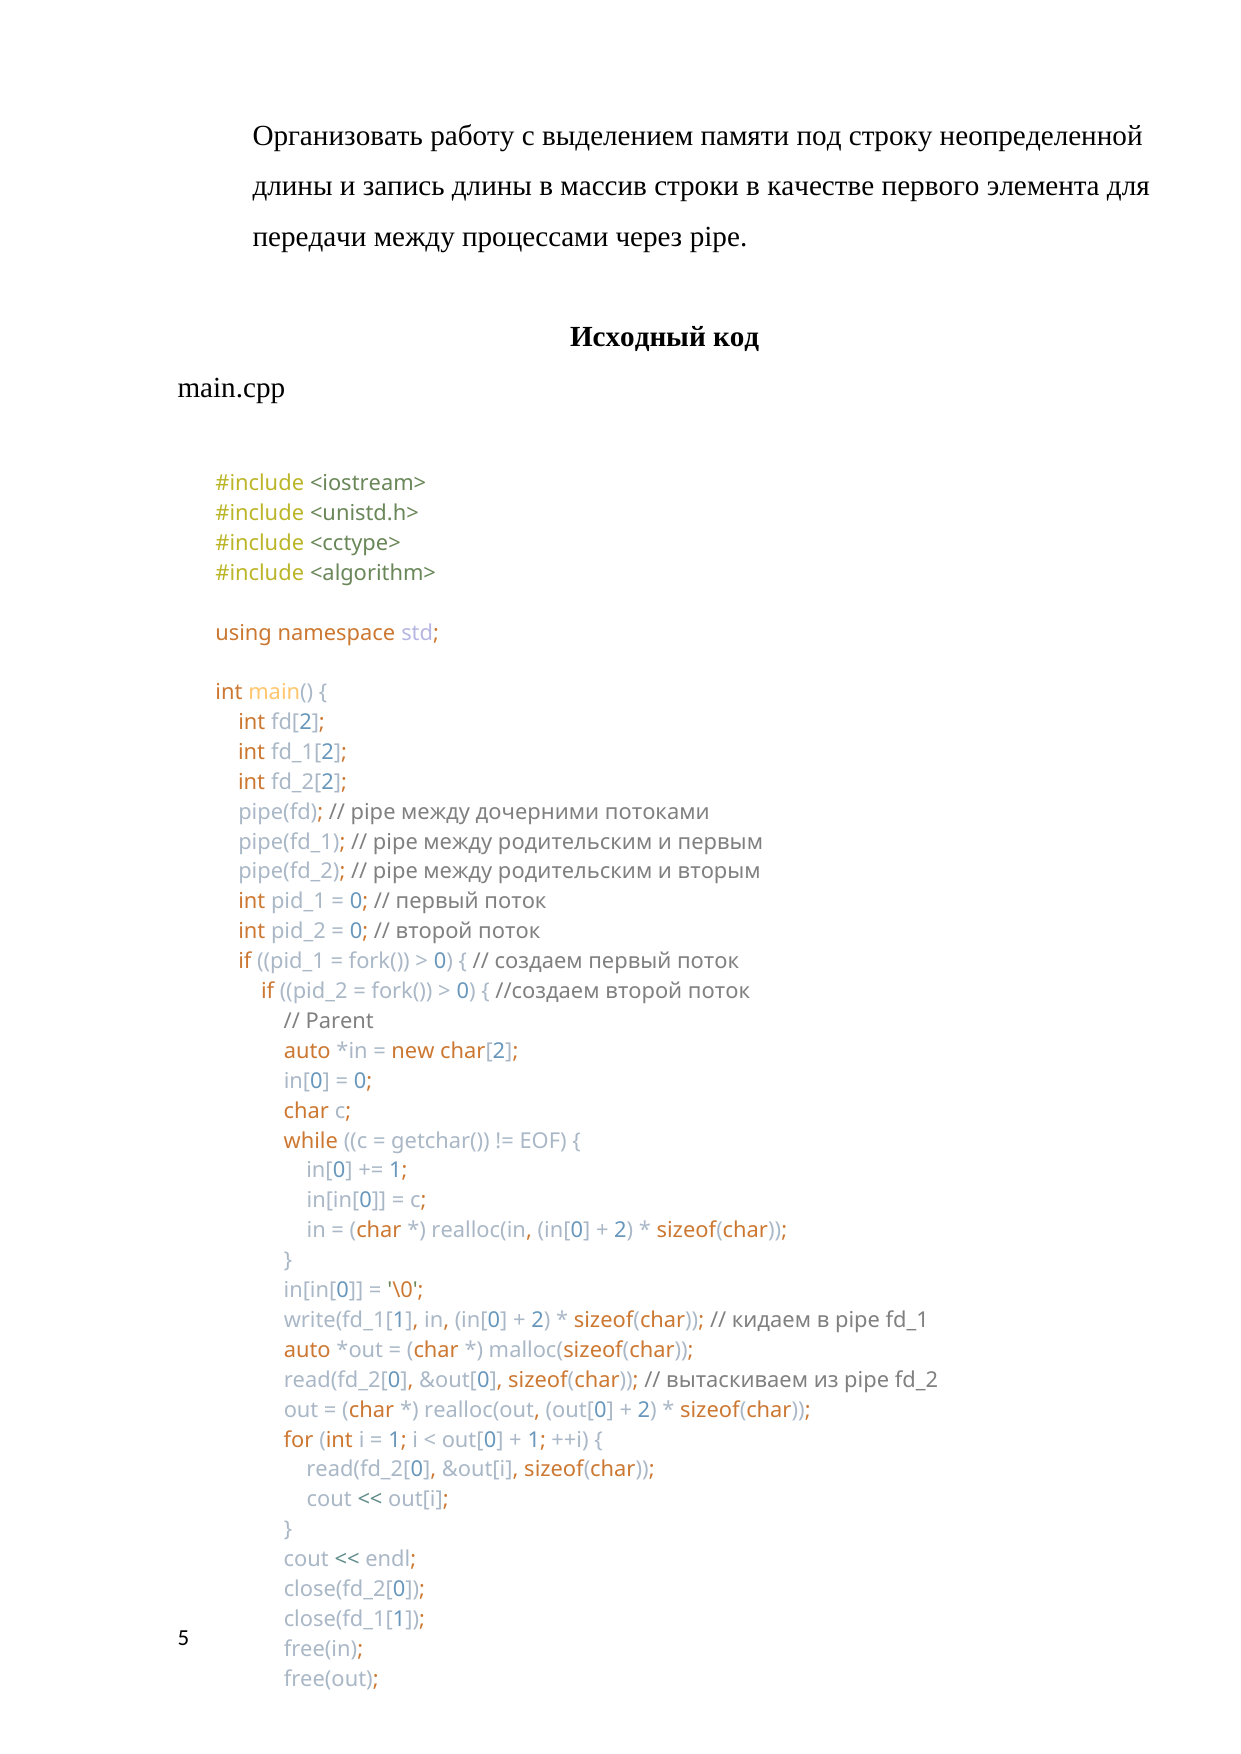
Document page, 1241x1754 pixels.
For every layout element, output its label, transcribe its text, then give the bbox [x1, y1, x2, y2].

text Исходный код [177, 319, 1152, 353]
list Организовать работу с выделением памяти под строку неопределенной длины и запись длины в массив строки в качестве первого элемента для передачи между процессами через pipe. [252, 118, 1152, 252]
text main.cpp [177, 370, 1152, 403]
